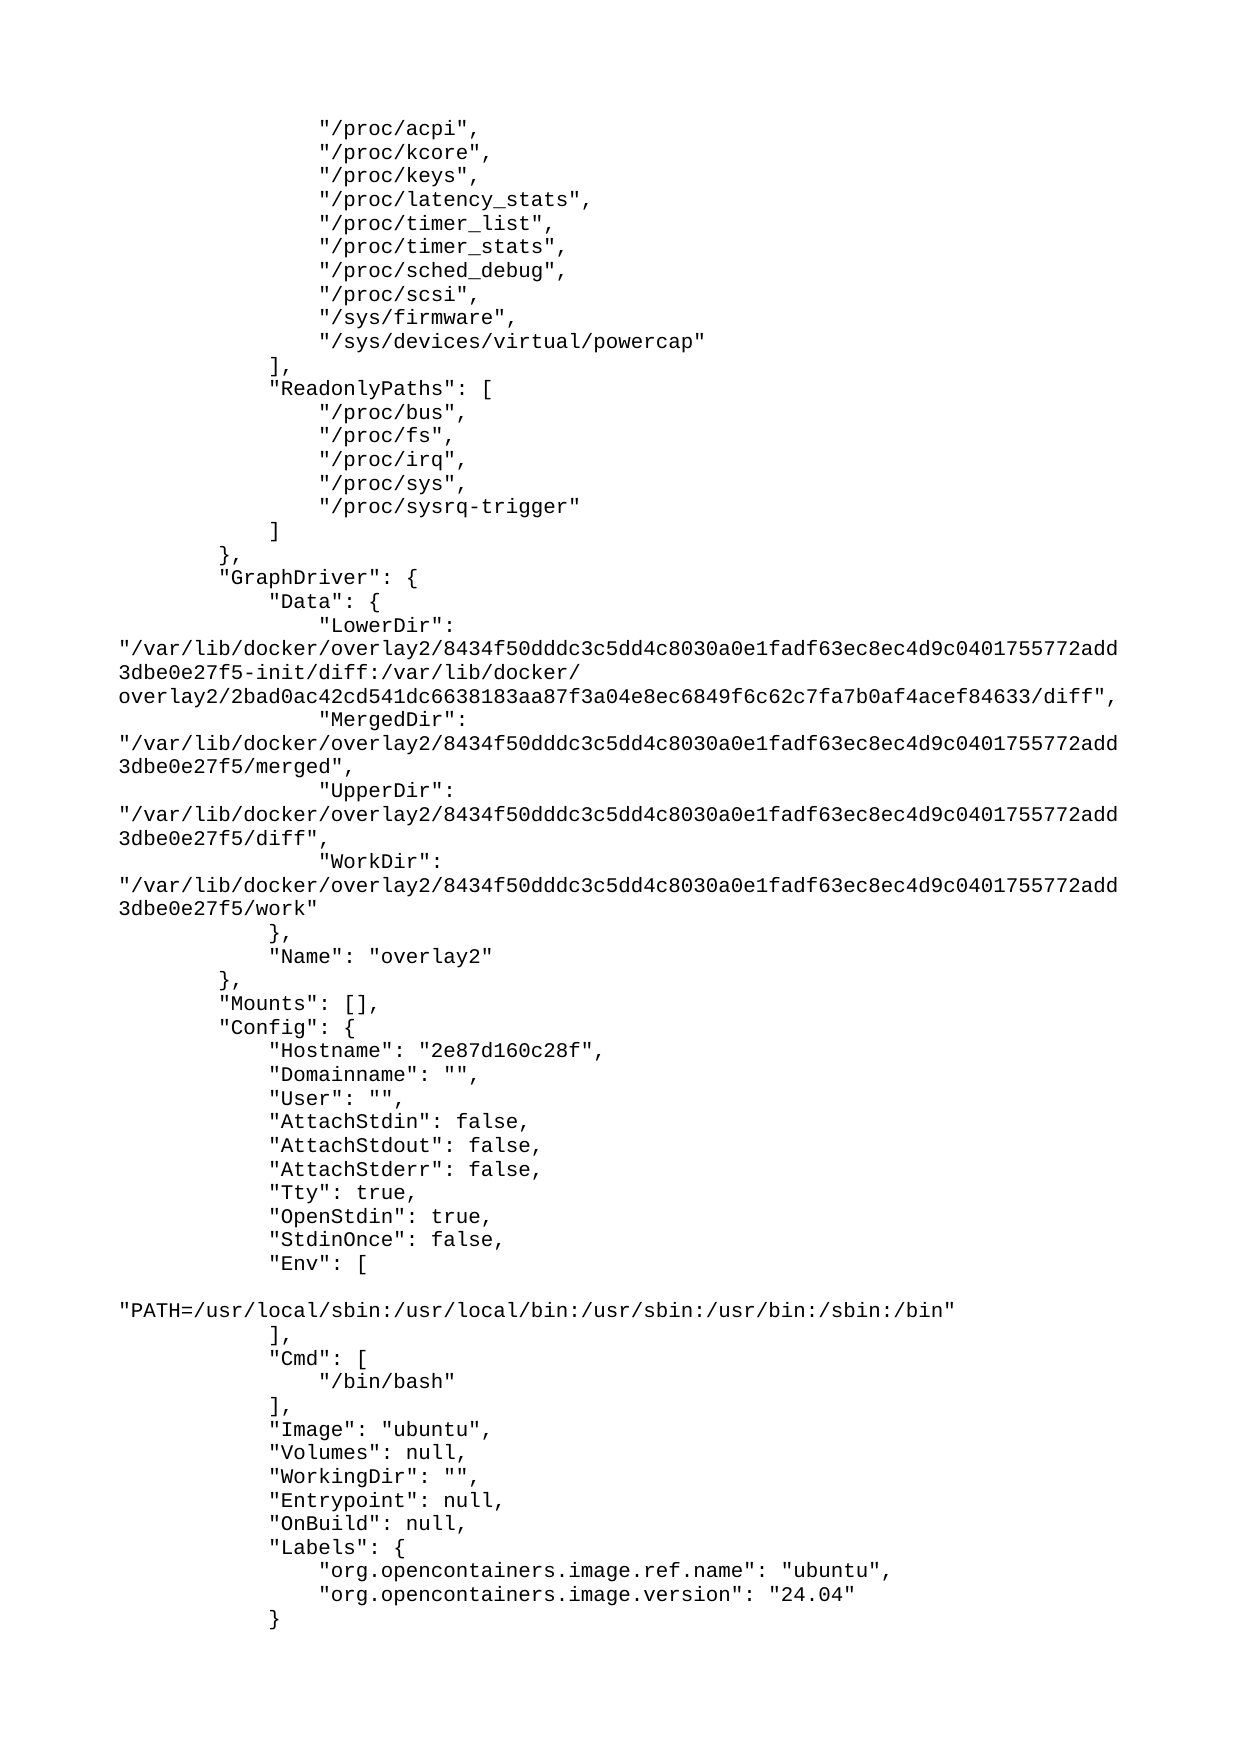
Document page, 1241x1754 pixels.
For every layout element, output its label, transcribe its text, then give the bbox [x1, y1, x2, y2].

text "MergedDir": "/var/lib/docker/overlay2/8434f50dddc3c5dd4c8030a0e1fadf63ec8ec4d9c0401755772add3dbe0e27f5/merged", [118, 709, 1122, 780]
text "UpperDir": "/var/lib/docker/overlay2/8434f50dddc3c5dd4c8030a0e1fadf63ec8ec4d9c0401755772add3dbe0e27f5/diff", [118, 780, 1122, 851]
text "User": "", [118, 1088, 1122, 1111]
text "Mounts": [], [118, 993, 1122, 1017]
text ] [118, 520, 1122, 544]
text "/proc/irq", [118, 449, 1122, 473]
text "/sys/devices/virtual/powercap" [118, 331, 1122, 354]
text "/bin/bash" [118, 1371, 1122, 1395]
text "Tty": true, [118, 1182, 1122, 1206]
text "org.opencontainers.image.version": "24.04" [118, 1584, 1122, 1608]
text "/proc/sys", [118, 473, 1122, 496]
text "/proc/timer_list", [118, 213, 1122, 236]
text "OpenStdin": true, [118, 1206, 1122, 1229]
text "Image": "ubuntu", [118, 1419, 1122, 1442]
text "/proc/latency_stats", [118, 189, 1122, 213]
text "/proc/scsi", [118, 284, 1122, 307]
text "WorkingDir": "", [118, 1466, 1122, 1489]
text "Cmd": [ [118, 1348, 1122, 1371]
text ], [118, 1324, 1122, 1348]
text "Volumes": null, [118, 1442, 1122, 1466]
text "Hostname": "2e87d160c28f", [118, 1040, 1122, 1064]
text "org.opencontainers.image.ref.name": "ubuntu", [118, 1561, 1122, 1584]
text "ReadonlyPaths": [ [118, 378, 1122, 402]
text "AttachStderr": false, [118, 1158, 1122, 1182]
text } [118, 1608, 1122, 1631]
text "/proc/kcore", [118, 142, 1122, 165]
text "OnBuild": null, [118, 1513, 1122, 1537]
text "Entrypoint": null, [118, 1489, 1122, 1513]
text "Domainname": "", [118, 1064, 1122, 1088]
text }, [118, 544, 1122, 567]
text "Env": [ [118, 1253, 1122, 1277]
text "/proc/fs", [118, 426, 1122, 449]
text "Name": "overlay2" [118, 946, 1122, 969]
text ], [118, 1395, 1122, 1419]
text "WorkDir": "/var/lib/docker/overlay2/8434f50dddc3c5dd4c8030a0e1fadf63ec8ec4d9c0401755772add3dbe0e27f5/work" [118, 851, 1122, 922]
text "/proc/bus", [118, 402, 1122, 426]
text "/proc/acpi", [118, 118, 1122, 142]
text ], [118, 354, 1122, 378]
text "Labels": { [118, 1537, 1122, 1561]
text "/proc/sched_debug", [118, 260, 1122, 284]
text "Data": { [118, 591, 1122, 615]
text "/sys/firmware", [118, 307, 1122, 331]
text }, [118, 922, 1122, 946]
text "/proc/timer_stats", [118, 236, 1122, 260]
text "/proc/sysrq-trigger" [118, 496, 1122, 520]
text "PATH=/usr/local/sbin:/usr/local/bin:/usr/sbin:/usr/bin:/sbin:/bin" [118, 1277, 1122, 1324]
text "StdinOnce": false, [118, 1229, 1122, 1253]
text "AttachStdin": false, [118, 1111, 1122, 1135]
text "LowerDir": "/var/lib/docker/overlay2/8434f50dddc3c5dd4c8030a0e1fadf63ec8ec4d9c0401755772add3dbe0e27f5-init/diff:/var/lib/docker/overlay2/2bad0ac42cd541dc6638183aa87f3a04e8ec6849f6c62c7fa7b0af4acef84633/diff", [118, 615, 1122, 709]
text "AttachStdout": false, [118, 1135, 1122, 1158]
text "GraphDriver": { [118, 567, 1122, 591]
text }, [118, 969, 1122, 993]
text "/proc/keys", [118, 165, 1122, 189]
text "Config": { [118, 1017, 1122, 1040]
